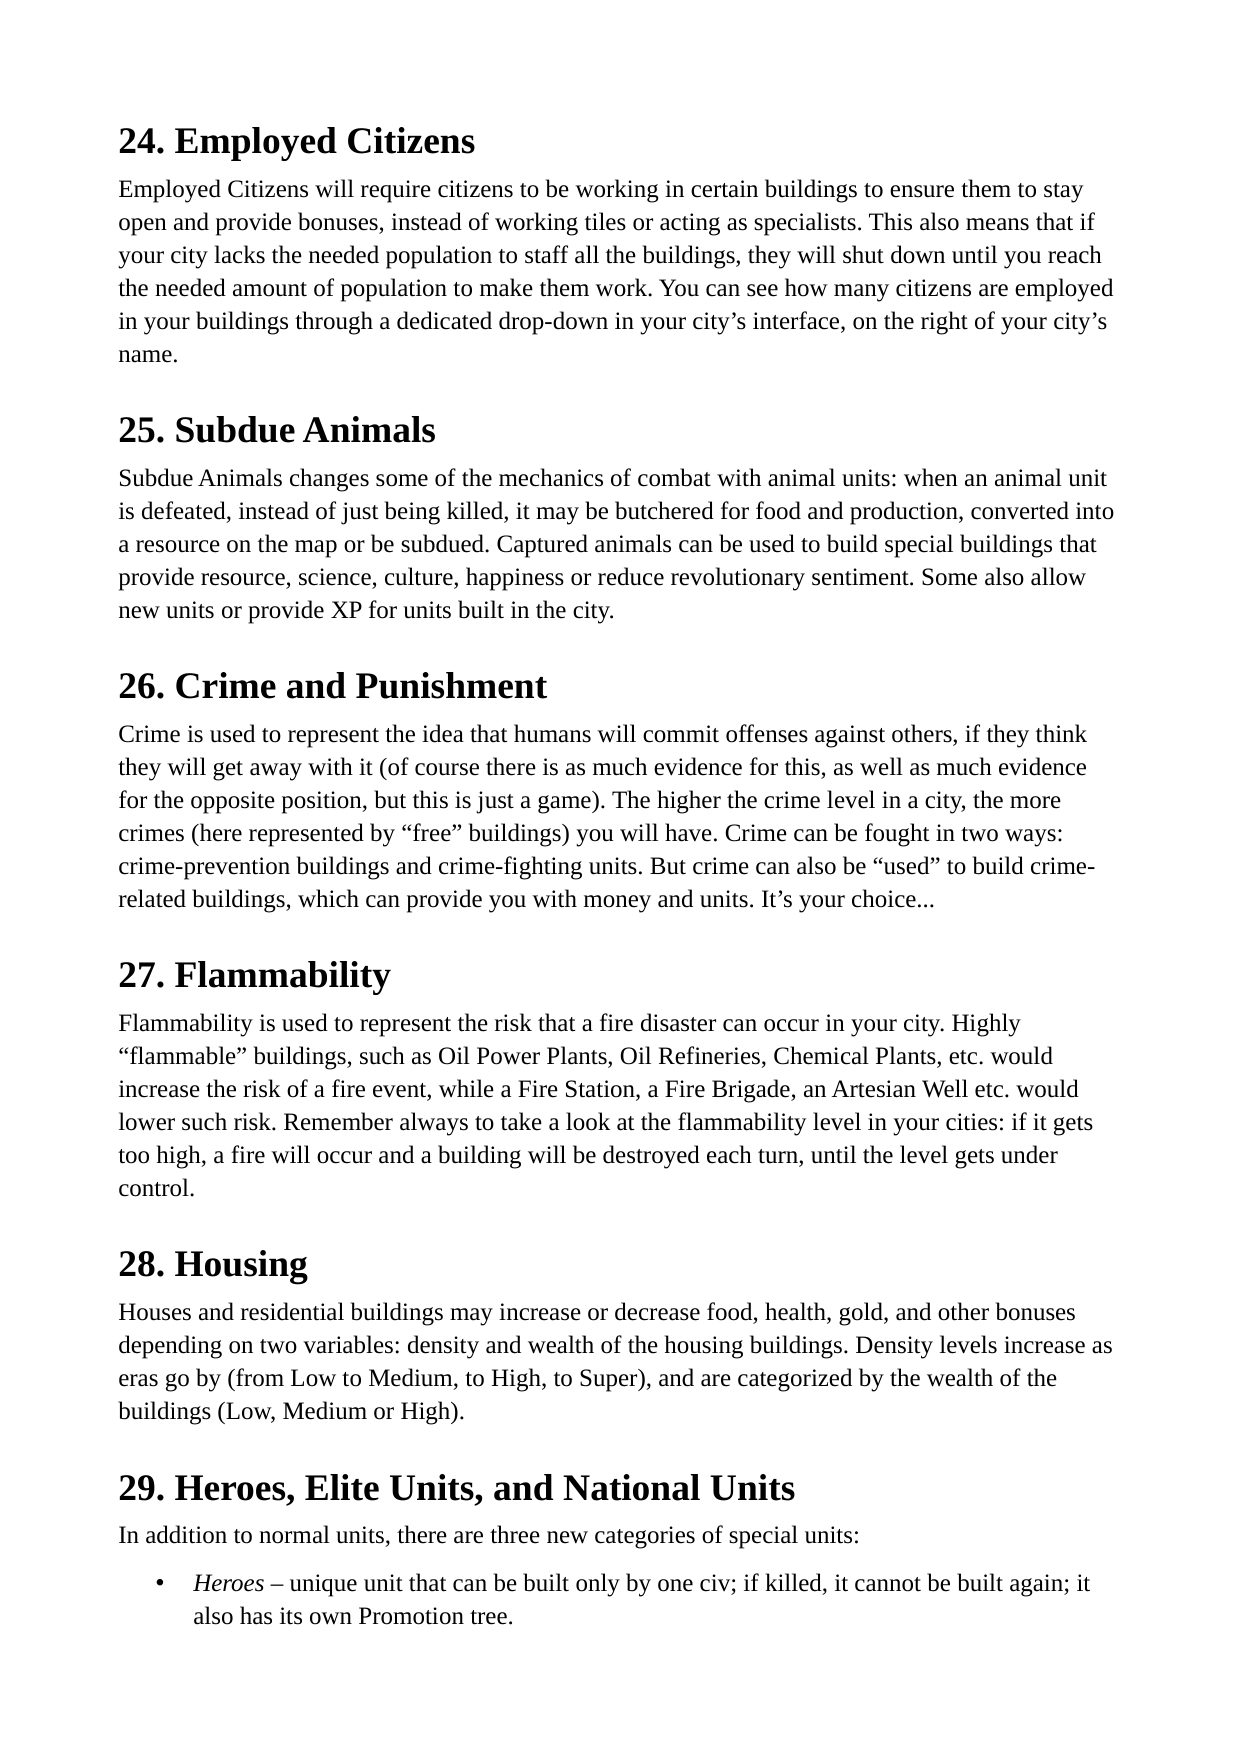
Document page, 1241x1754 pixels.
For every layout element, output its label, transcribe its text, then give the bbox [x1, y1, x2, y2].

subtitle 27. Flammability [118, 953, 1122, 996]
subtitle 25. Subdue Animals [118, 407, 1122, 450]
subtitle 29. Heroes, Elite Units, and National Units [118, 1465, 1122, 1508]
text Employed Citizens will require citizens to be working in certain buildings to ensure them to stay open and provide bonuses, instead of working tiles or acting as specialists. This also means that if your city lacks the needed population to staff all the buildings, they will shut down until you reach the needed amount of population to make them work. You can see how many citizens are employed in your buildings through a dedicated drop-down in your city’s interface, on the right of your city’s name. [118, 174, 1122, 368]
text Flammability is used to represent the risk that a fire disaster can occur in your city. Highly “flammable” buildings, such as Oil Power Plants, Oil Refineries, Chemical Plants, etc. would increase the risk of a fire event, while a Fire Station, a Fire Brigade, an Artesian Well etc. would lower such risk. Remember always to take a look at the flammability level in your cities: if it gets too high, a fire will occur and a building will be destroyed each turn, until the level gets under control. [118, 1008, 1122, 1202]
list Heroes – unique unit that can be built only by one civ; if killed, it cannot be built again; it also has its own Promotion tree. [156, 1568, 1122, 1630]
subtitle 24. Employed Citizens [118, 118, 1122, 161]
text Houses and residential buildings may increase or decrease food, health, gold, and other bonuses depending on two variables: density and wealth of the housing buildings. Density levels increase as eras go by (from Low to Medium, to High, to Super), and are categorized by the wealth of the buildings (Low, Medium or High). [118, 1297, 1122, 1425]
text In addition to normal units, there are three new categories of special units: [118, 1521, 1122, 1549]
subtitle 28. Housing [118, 1242, 1122, 1285]
subtitle 26. Crime and Punishment [118, 663, 1122, 707]
text Subdue Animals changes some of the mechanics of combat with animal units: when an animal unit is defeated, instead of just being killed, it may be butchered for food and production, converted into a resource on the map or be subdued. Captured animals can be used to build special buildings that provide resource, science, culture, happiness or reduce revolutionary sentiment. Some also allow new units or provide XP for units built in the city. [118, 463, 1122, 624]
text Crime is used to represent the idea that humans will commit offenses against others, if they think they will get away with it (of course there is as much evidence for this, as well as much evidence for the opposite position, but this is just a game). The higher the crime level in a city, the more crimes (here represented by “free” buildings) you will have. Crime can be fought in two ways: crime-prevention buildings and crime-fighting units. But crime can also be “used” to build crime-related buildings, which can provide you with money and units. It’s your choice... [118, 719, 1122, 913]
